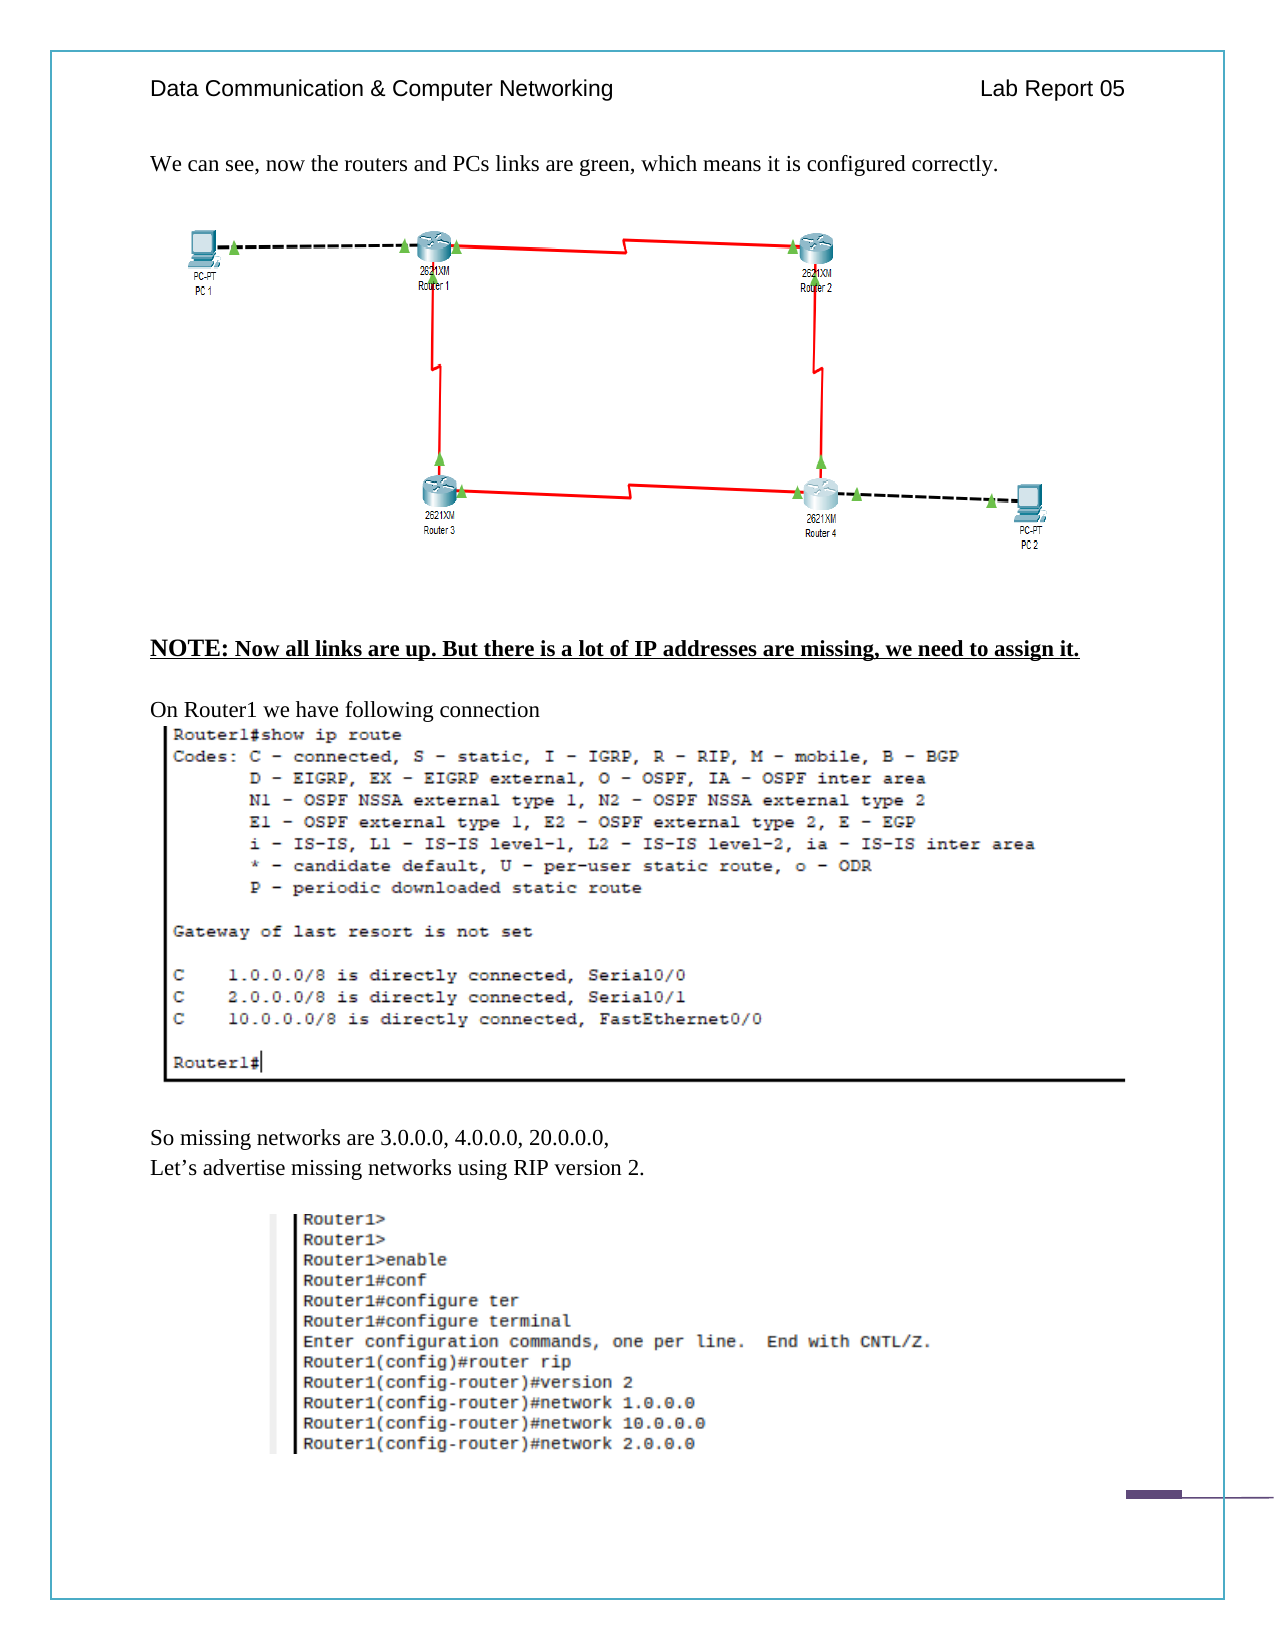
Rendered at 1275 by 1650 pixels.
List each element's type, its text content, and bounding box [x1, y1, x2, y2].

text So missing networks are 3.0.0.0, 4.0.0.0, 20.0.0.0, [150, 1124, 1125, 1150]
text Let’s advertise missing networks using RIP version 2. [150, 1154, 1125, 1180]
text On Router1 we have following connection [150, 697, 1125, 723]
picture [150, 210, 1125, 600]
text We can see, now the routers and PCs links are green, which means it is configured correctly. [150, 150, 1125, 176]
picture [150, 726, 1125, 1090]
picture [269, 1214, 1006, 1454]
text NOTE: Now all links are up. But there is a lot of IP addresses are missing, we need to assign it. [150, 633, 1125, 662]
